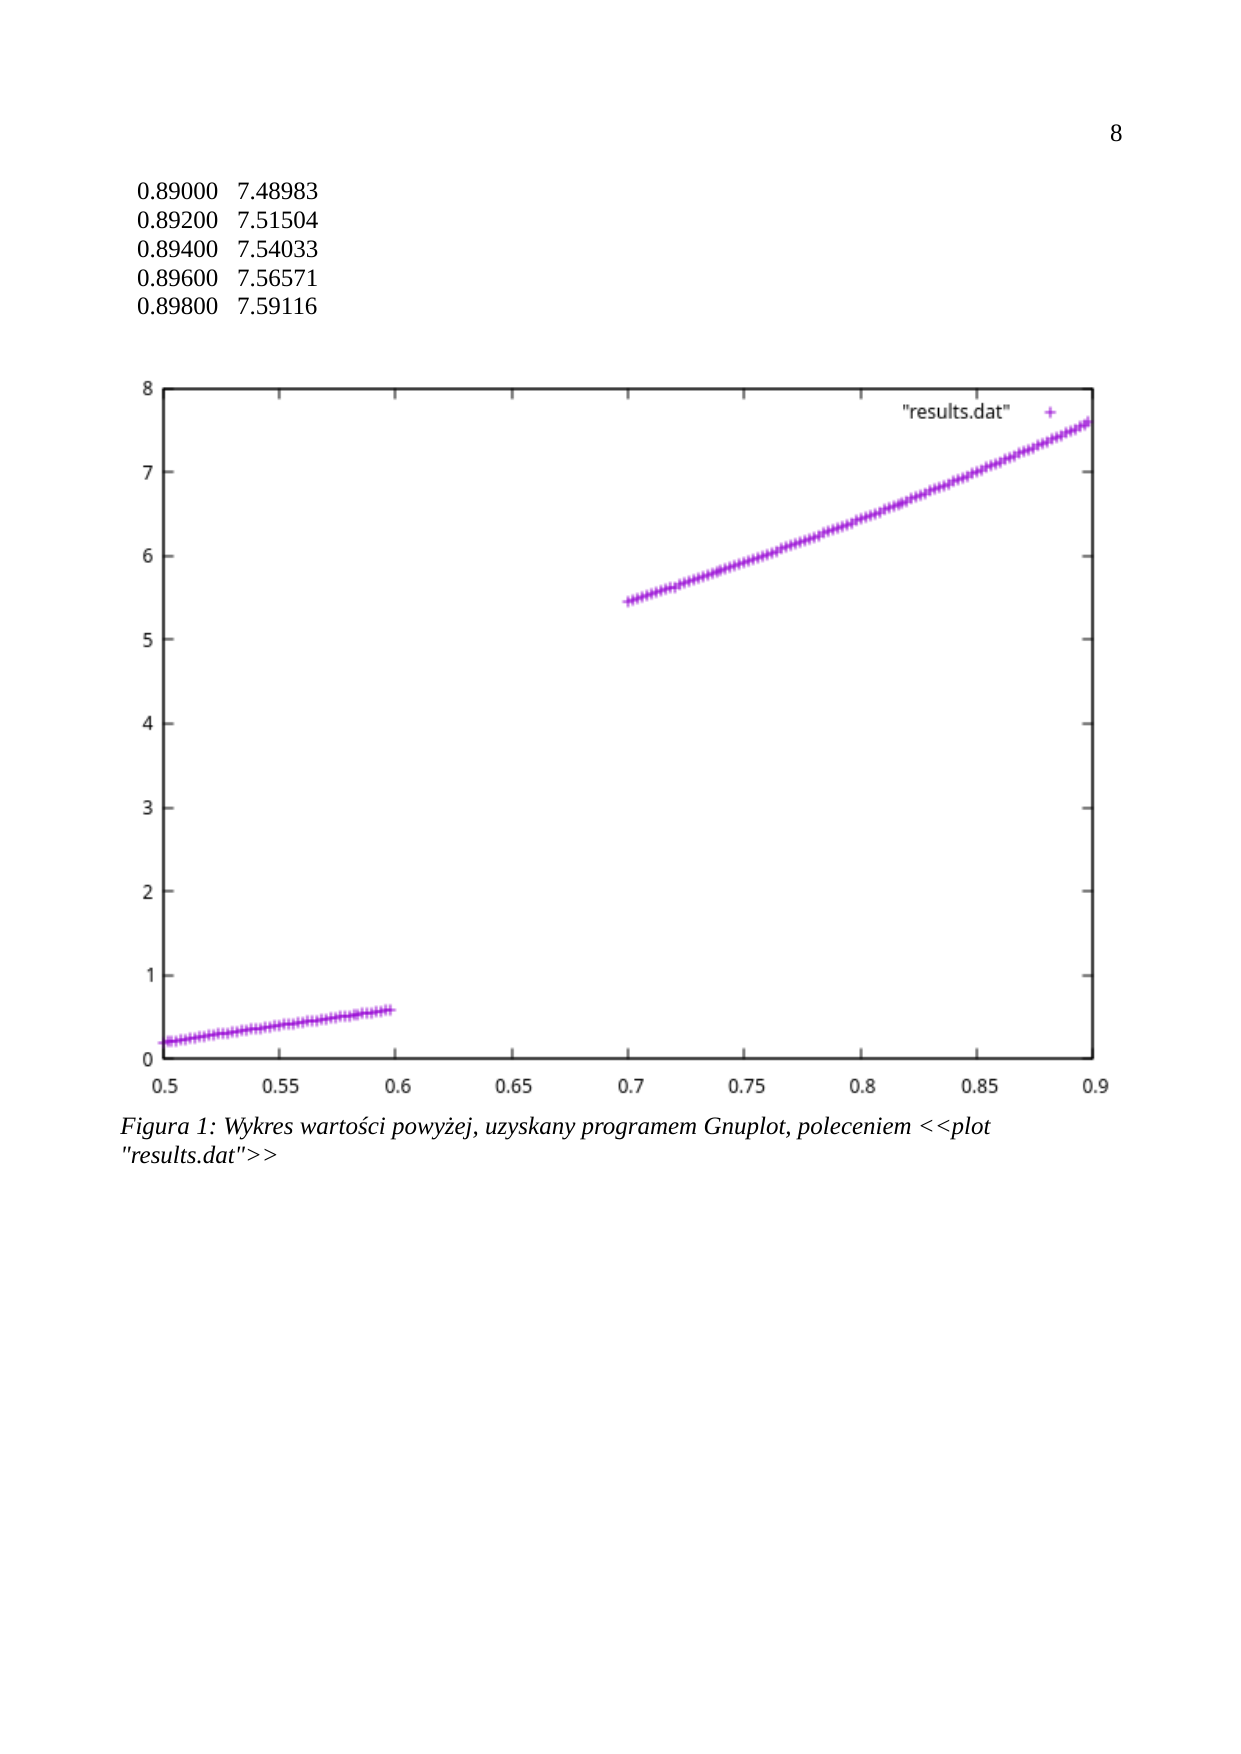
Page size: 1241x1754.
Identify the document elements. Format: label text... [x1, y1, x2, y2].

text Figura 1: Wykres wartości powyżej, uzyskany programem Gnuplot, poleceniem <<plot "results.dat">> [120, 1112, 1120, 1169]
text 0.89000 7.48983 [118, 176, 1122, 205]
text 0.89800 7.59116 [118, 291, 1122, 320]
text 0.89400 7.54033 [118, 234, 1122, 263]
text 0.89600 7.56571 [118, 263, 1122, 291]
picture [120, 361, 1121, 1112]
text 0.89200 7.51504 [118, 205, 1122, 234]
